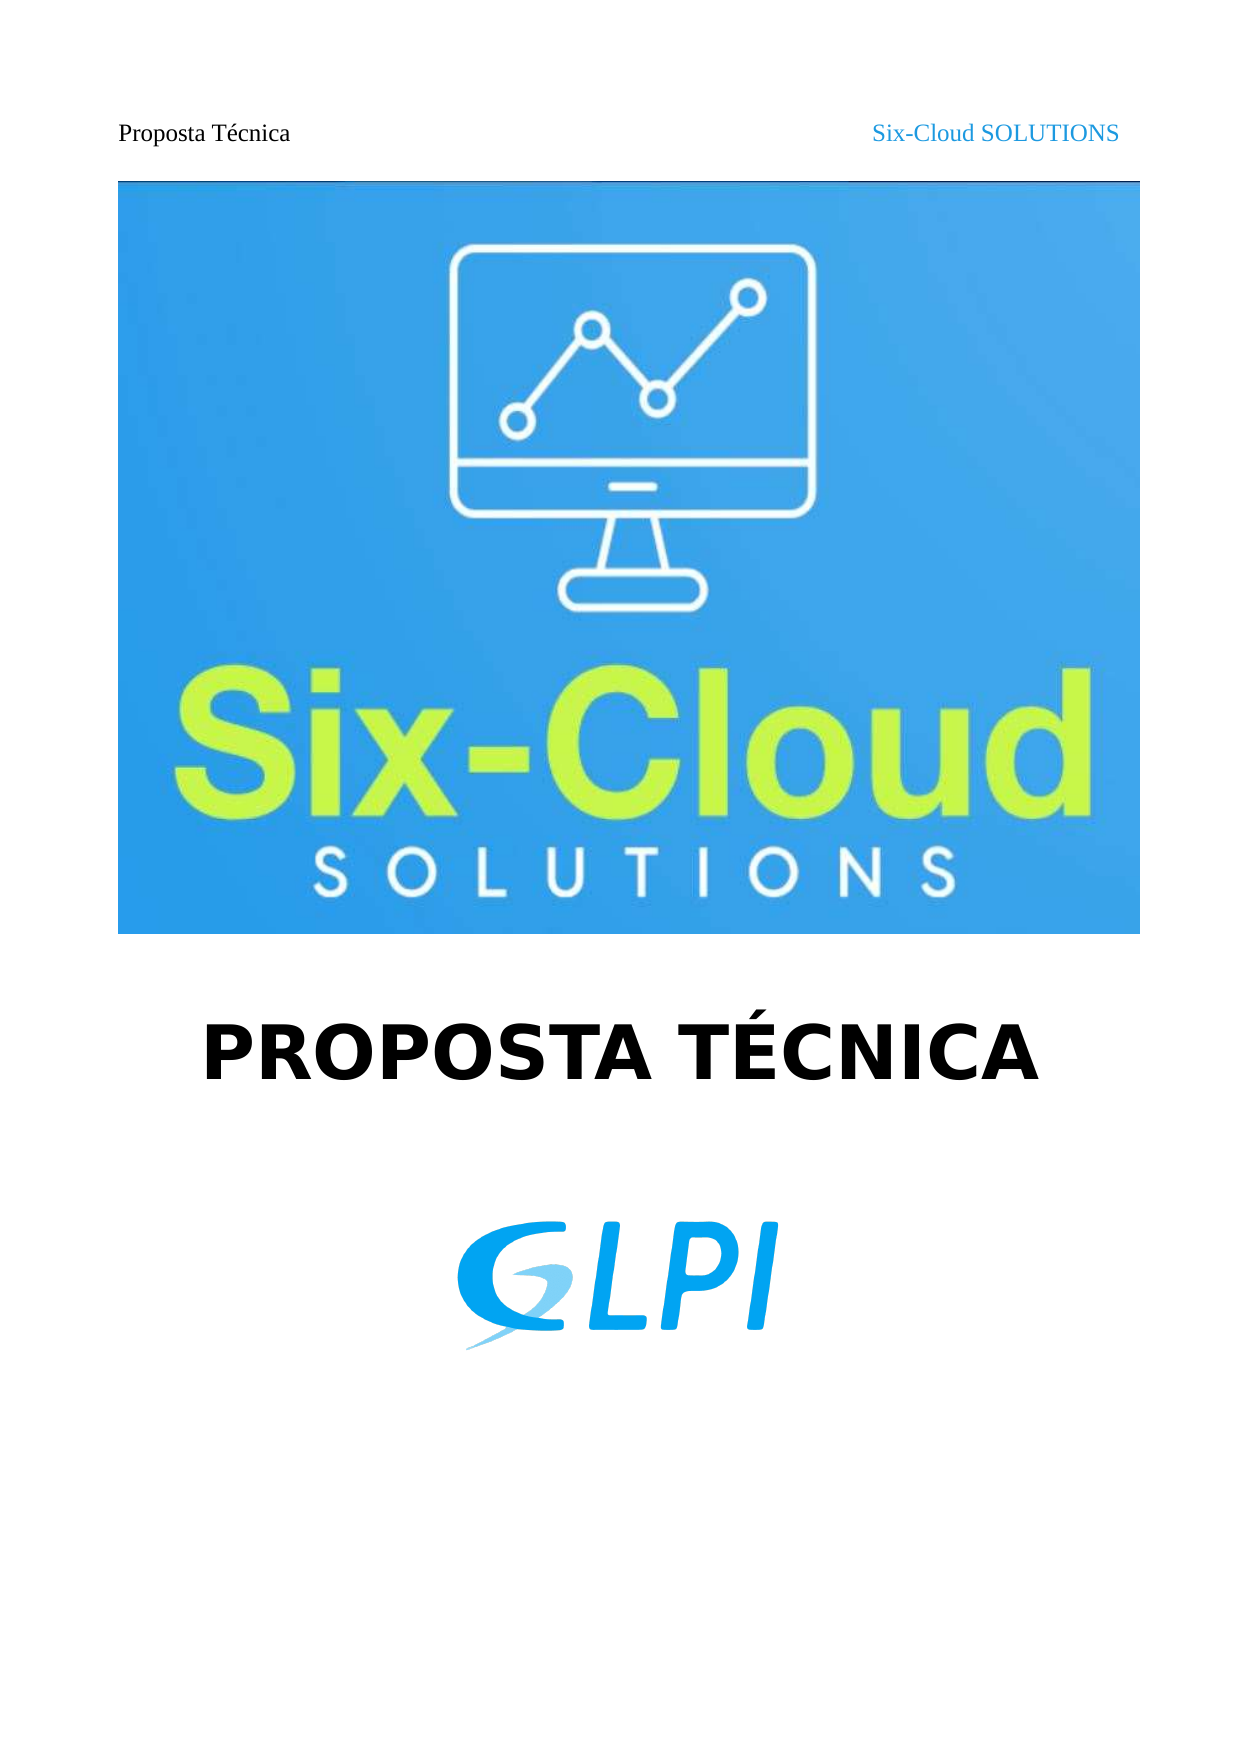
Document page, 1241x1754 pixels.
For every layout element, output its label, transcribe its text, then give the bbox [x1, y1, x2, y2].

text PROPOSTA TÉCNICA [118, 1010, 1122, 1097]
picture [454, 1215, 787, 1354]
picture [118, 181, 1140, 934]
